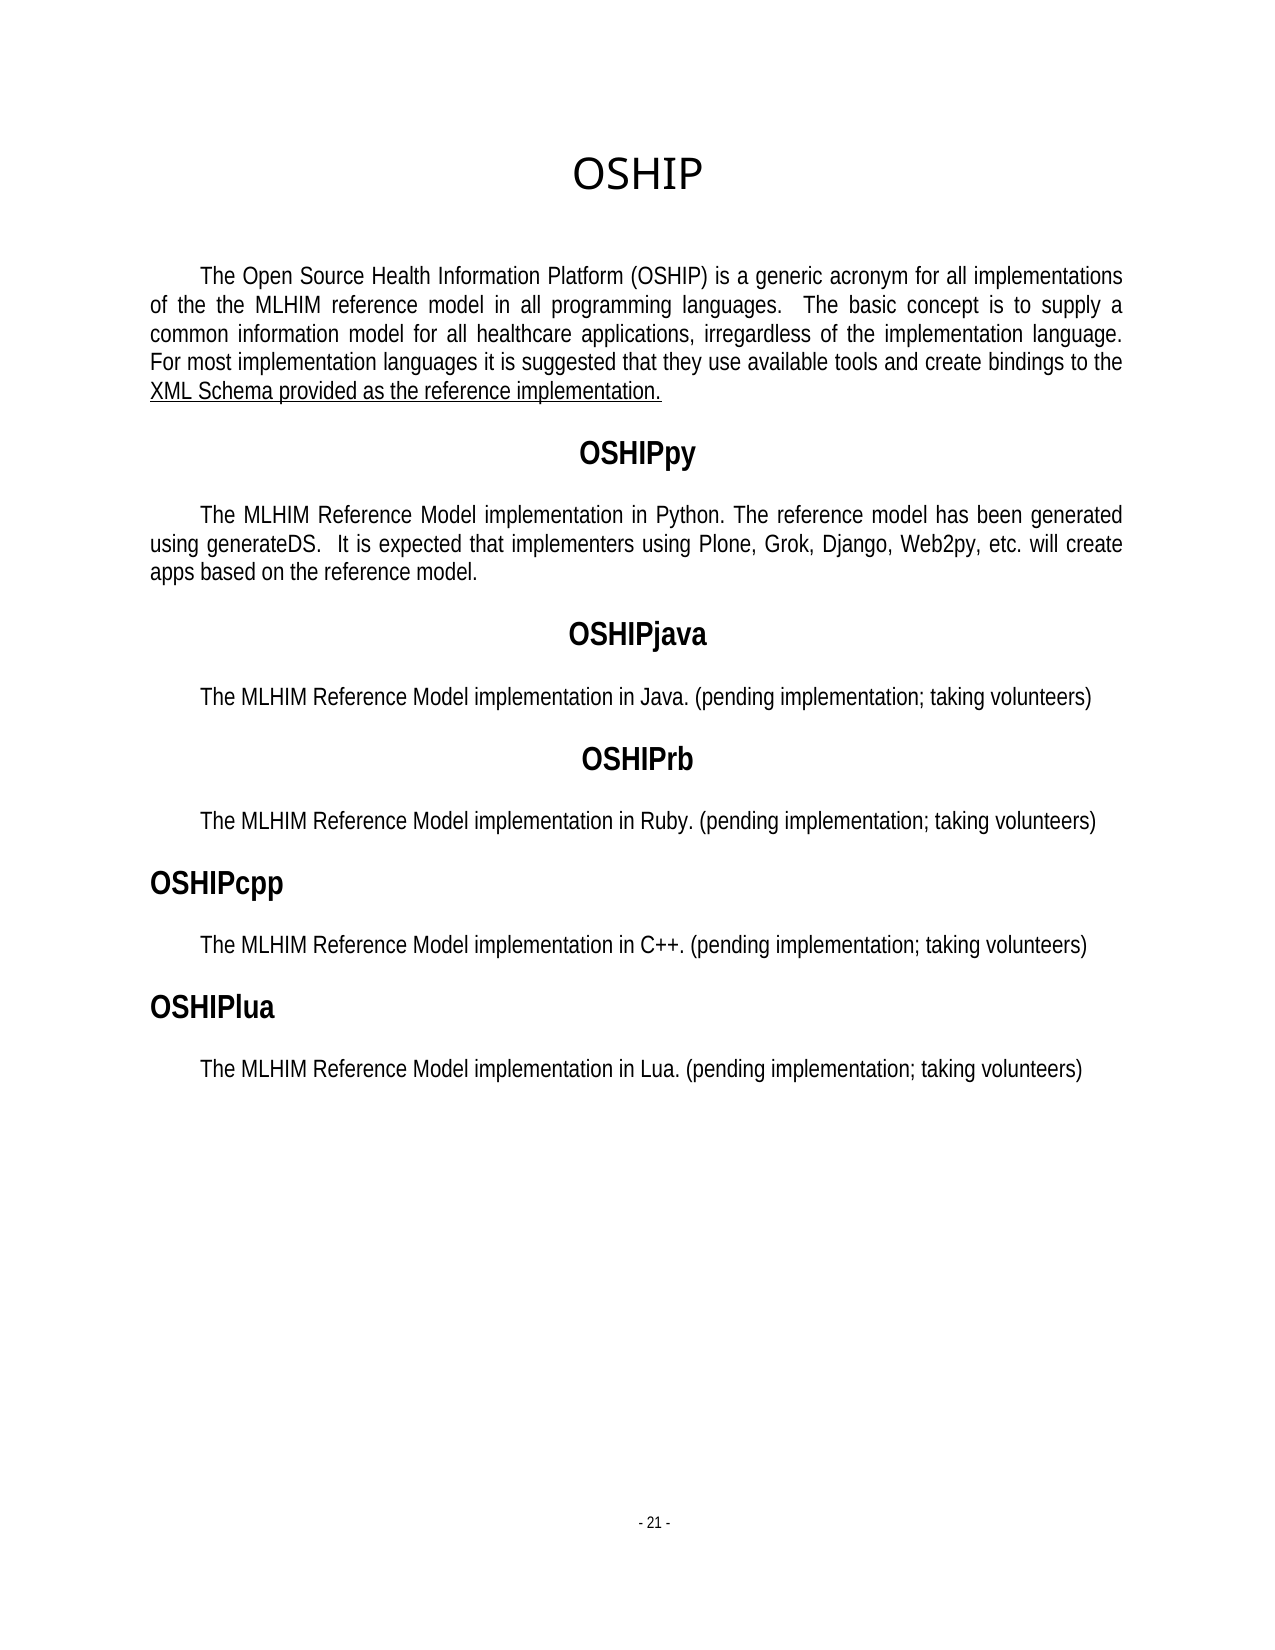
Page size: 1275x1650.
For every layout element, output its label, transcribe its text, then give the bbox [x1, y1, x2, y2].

text The MLHIM Reference Model implementation in Lua. (pending implementation; taking volunteers) [150, 1054, 1125, 1083]
subtitle OSHIPrb [150, 739, 1125, 777]
text The Open Source Health Information Platform (OSHIP) is a generic acronym for all implementations of the the MLHIM reference model in all programming languages. The basic concept is to supply a common information model for all healthcare applications, irregardless of the implementation language. For most implementation languages it is suggested that they use available tools and create bindings to the XML Schema provided as the reference implementation. [150, 261, 1125, 404]
text The MLHIM Reference Model implementation in Python. The reference model has been generated using generateDS. It is expected that implementers using Plone, Grok, Django, Web2py, etc. will create apps based on the reference model. [150, 500, 1125, 586]
subtitle OSHIP [150, 143, 1125, 202]
text The MLHIM Reference Model implementation in Java. (pending implementation; taking volunteers) [150, 681, 1125, 710]
text The MLHIM Reference Model implementation in Ruby. (pending implementation; taking volunteers) [150, 806, 1125, 834]
subtitle OSHIPpy [150, 433, 1125, 471]
text The MLHIM Reference Model implementation in C++. (pending implementation; taking volunteers) [150, 930, 1125, 958]
subtitle OSHIPlua [150, 987, 1125, 1025]
subtitle OSHIPjava [150, 614, 1125, 653]
subtitle OSHIPcpp [150, 863, 1125, 901]
